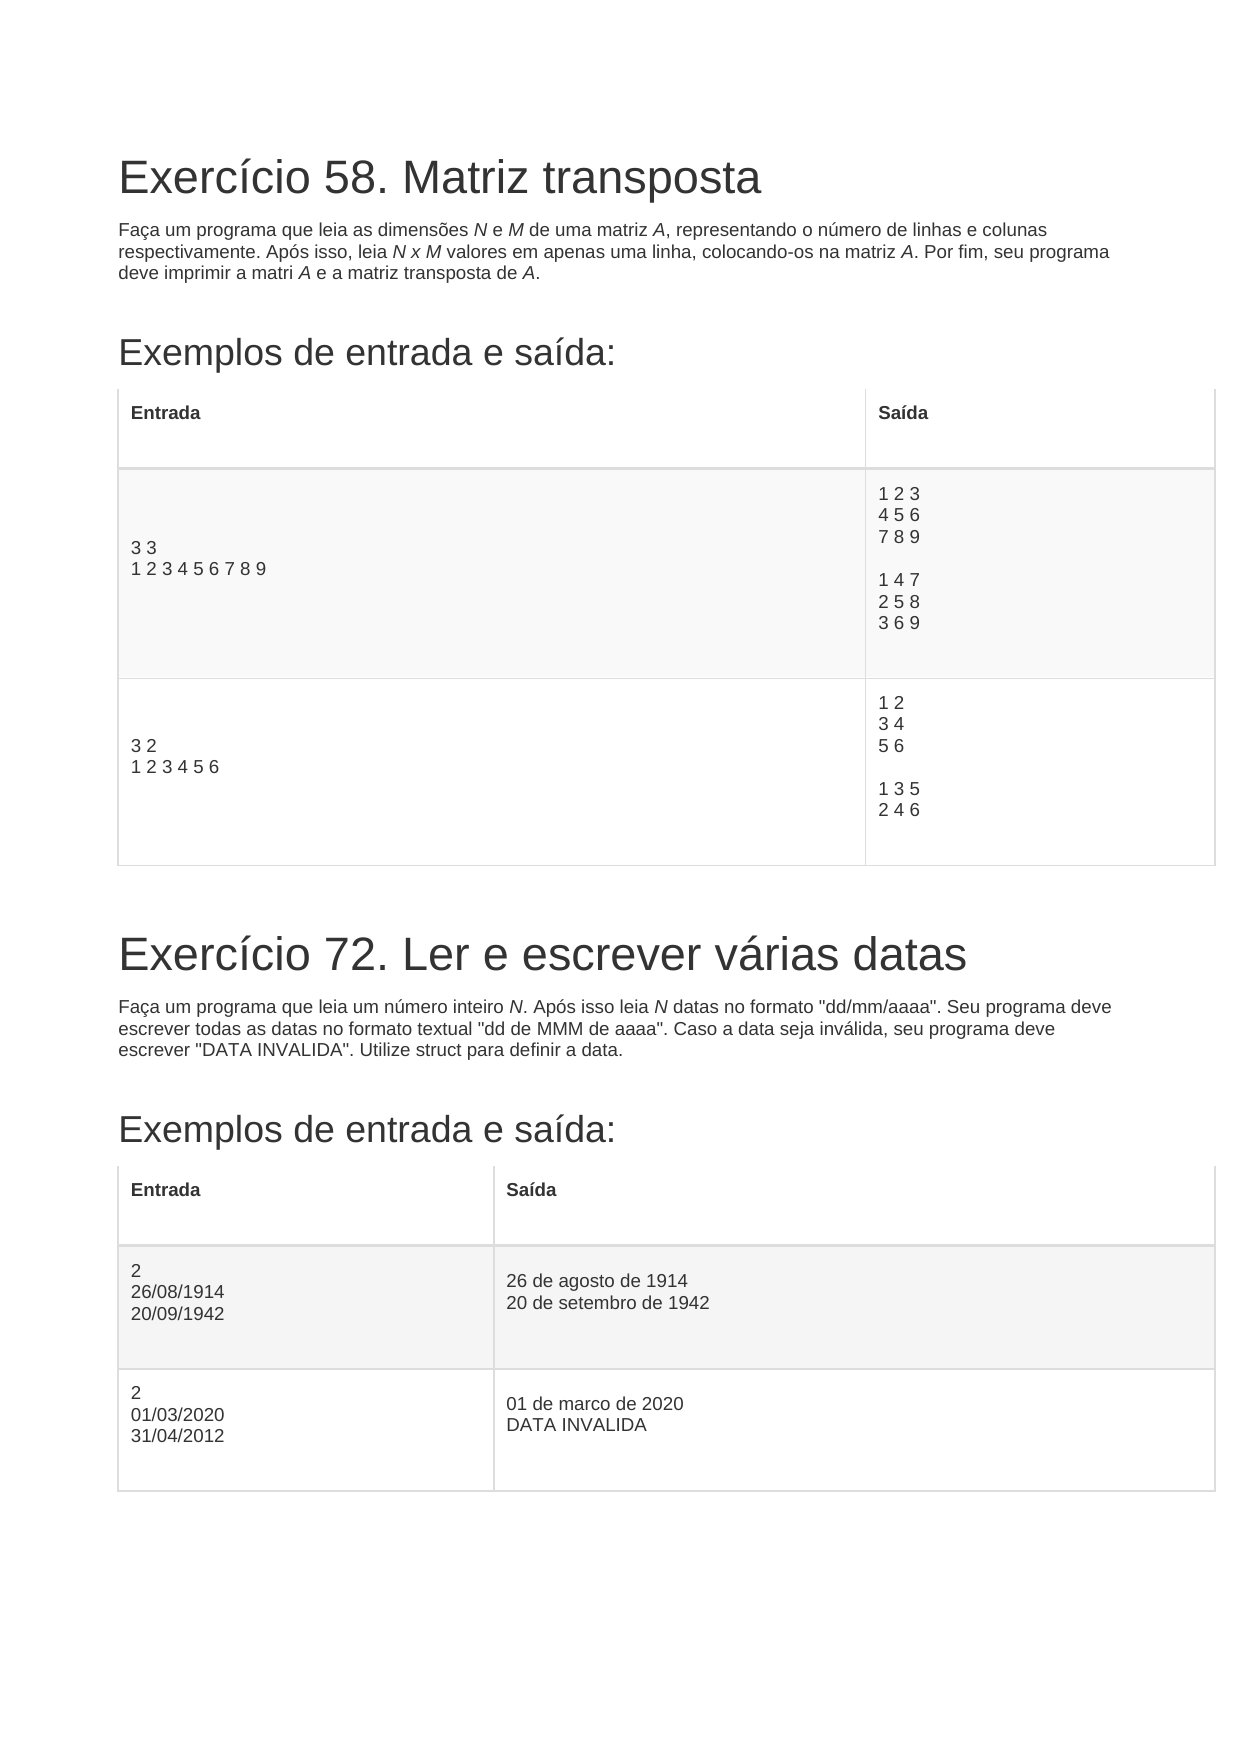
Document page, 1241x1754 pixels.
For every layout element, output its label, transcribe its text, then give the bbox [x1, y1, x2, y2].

table_cell 2 26/08/1914 20/09/1942 [119, 1247, 493, 1368]
table_cell 1 2 3 4 5 6 1 3 5 2 4 6 [866, 679, 1214, 864]
text Faça um programa que leia um número inteiro N. Após isso leia N datas no formato "dd/mm/aaaa". Seu programa deve escrever todas as datas no formato textual "dd de MMM de aaaa". Caso a data seja inválida, seu programa deve escrever "DATA INVALIDA". Utilize struct para definir a data. [118, 996, 1122, 1060]
table_cell 01 de marco de 2020 DATA INVALIDA [495, 1370, 1214, 1490]
text Exercício 72. Ler e escrever várias datas [118, 926, 1122, 980]
table_cell 2 01/03/2020 31/04/2012 [119, 1370, 493, 1490]
text Exemplos de entrada e saída: [118, 1107, 1122, 1150]
text Faça um programa que leia as dimensões N e M de uma matriz A, representando o número de linhas e colunas respectivamente. Após isso, leia N x M valores em apenas uma linha, colocando-os na matriz A. Por fim, seu programa deve imprimir a matri A e a matriz transposta de A. [118, 219, 1122, 284]
table_cell 3 2 1 2 3 4 5 6 [119, 679, 865, 864]
table_header Entrada [119, 1166, 493, 1244]
table_cell 1 2 3 4 5 6 7 8 9 1 4 7 2 5 8 3 6 9 [866, 470, 1214, 677]
text Exemplos de entrada e saída: [118, 331, 1122, 374]
table_cell 3 3 1 2 3 4 5 6 7 8 9 [119, 470, 865, 677]
table_header Saída [495, 1166, 1214, 1244]
text Exercício 58. Matriz transposta [118, 149, 1122, 203]
table_header Entrada [119, 389, 865, 467]
table_header Saída [866, 389, 1214, 467]
table_cell 26 de agosto de 1914 20 de setembro de 1942 [495, 1247, 1214, 1368]
